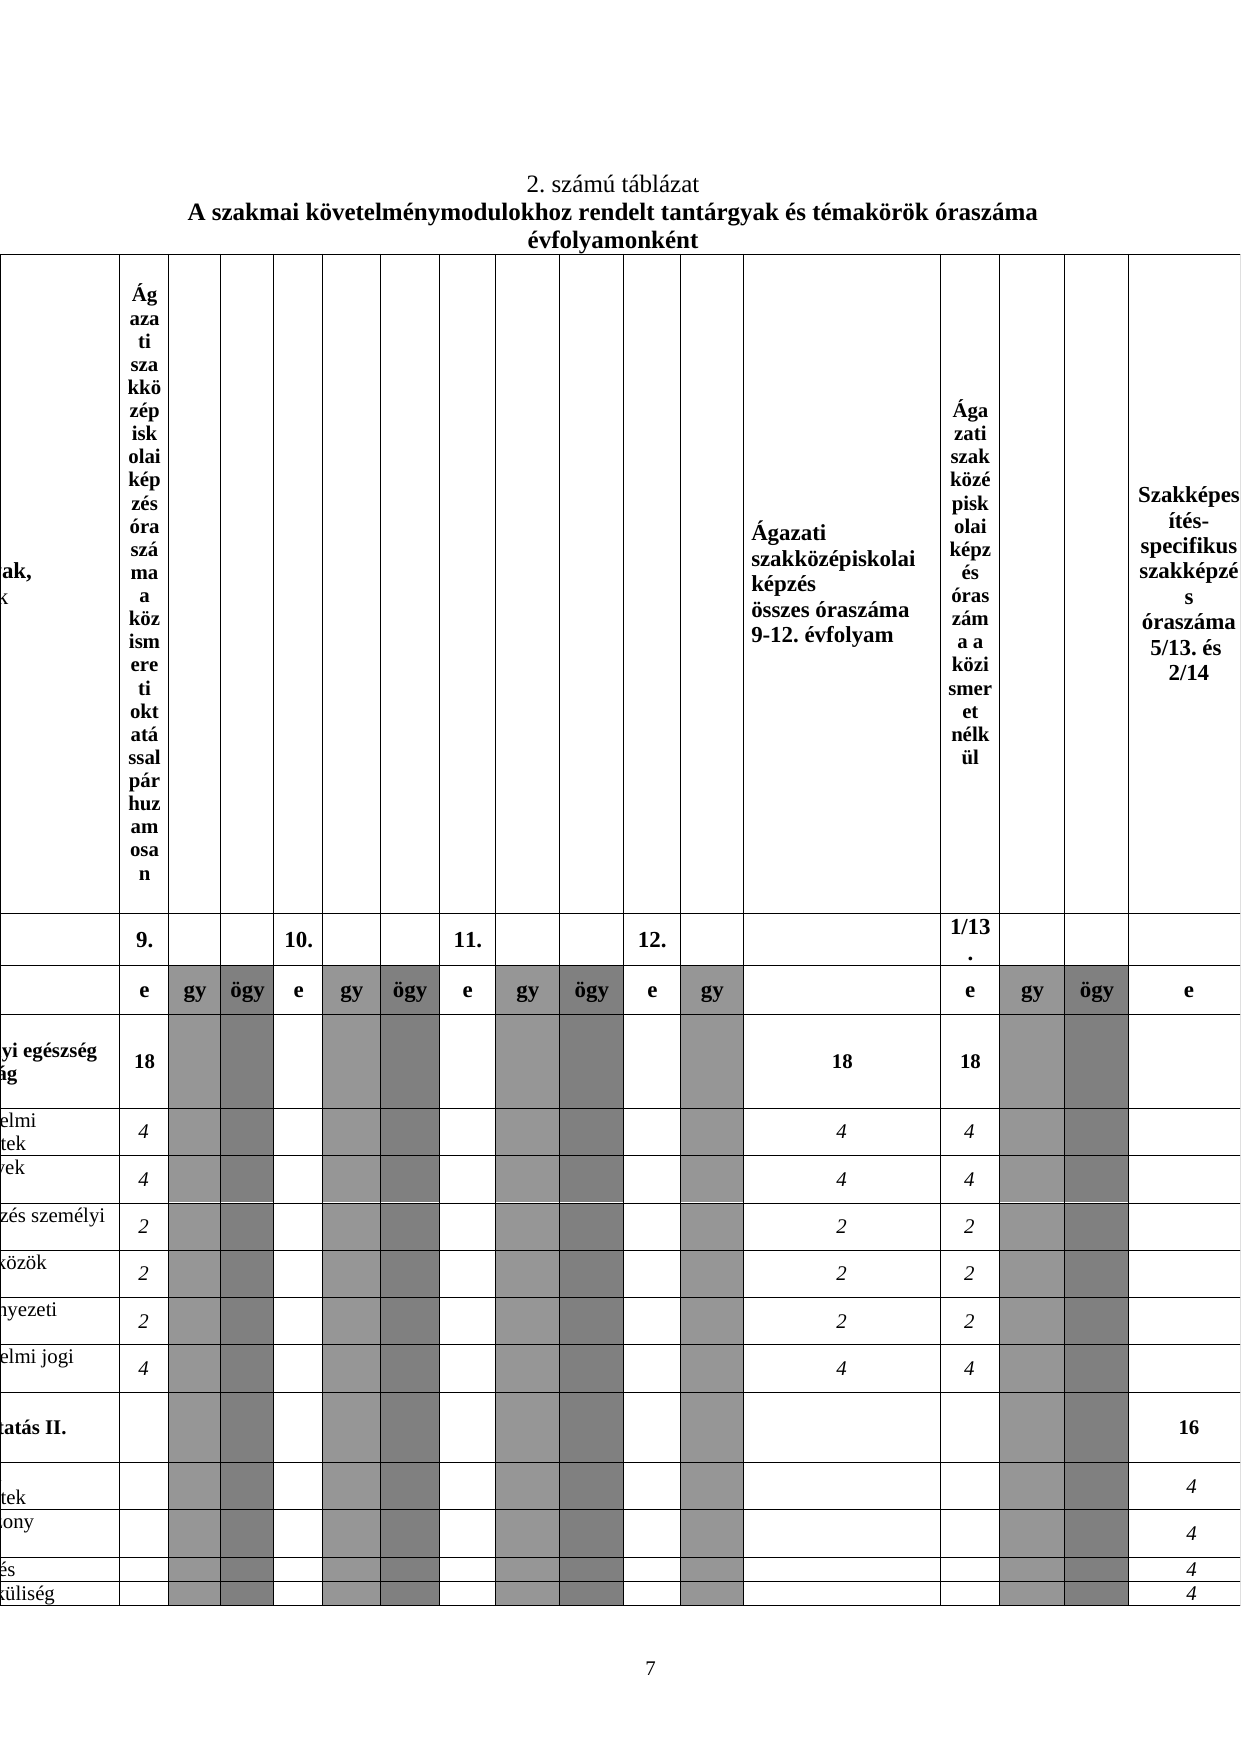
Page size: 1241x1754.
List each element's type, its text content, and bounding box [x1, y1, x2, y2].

table_cell [120, 1393, 168, 1462]
table_cell [440, 1156, 495, 1202]
table_cell Álláskeresés [1, 1558, 119, 1581]
table_cell [624, 1109, 680, 1155]
table_header Ágazati szakközépiskolai képzés összes óraszáma 9-12. évfolyam [744, 255, 940, 913]
table_cell [440, 1582, 495, 1605]
table_cell [221, 1558, 273, 1581]
text 2. számú táblázat [133, 171, 1093, 198]
table_cell 4 [120, 1156, 168, 1202]
table_cell [624, 1298, 680, 1344]
table_cell ögy [381, 966, 439, 1014]
table_cell [1065, 1582, 1128, 1605]
table_cell 4 [744, 1109, 940, 1155]
table_cell [169, 1251, 220, 1297]
table_cell 2 [744, 1251, 940, 1297]
table_cell [381, 1015, 439, 1108]
table_cell 2 [744, 1204, 940, 1250]
table_cell [1000, 1393, 1064, 1462]
table_cell [381, 1463, 439, 1509]
table_cell [221, 1582, 273, 1605]
table_cell 2 [120, 1298, 168, 1344]
table_cell [221, 1109, 273, 1155]
table_cell [560, 1109, 623, 1155]
table_cell 18 [941, 1015, 999, 1108]
table_cell [323, 1204, 380, 1250]
table_cell [1000, 1463, 1064, 1509]
table_cell [681, 914, 743, 965]
table_cell 2 [120, 1251, 168, 1297]
table_cell [381, 914, 439, 965]
table_cell gy [681, 966, 743, 1014]
table_cell [560, 1558, 623, 1581]
table_cell [323, 1510, 380, 1557]
table_cell [1129, 1204, 1240, 1250]
table_cell [1065, 1393, 1128, 1462]
table_cell [440, 1015, 495, 1108]
table_cell [381, 1582, 439, 1605]
table_cell 9. [120, 914, 168, 965]
table_cell 2 [941, 1204, 999, 1250]
table_cell [221, 1251, 273, 1297]
table_cell 11. [440, 914, 495, 965]
table_cell [624, 1510, 680, 1557]
table_cell [221, 1015, 273, 1108]
table_cell [496, 1345, 559, 1392]
table_cell [744, 914, 940, 965]
table_cell [1065, 1015, 1128, 1108]
table_cell [1000, 1251, 1064, 1297]
table_cell [323, 1156, 380, 1202]
table_cell 2 [941, 1251, 999, 1297]
table_cell [221, 1393, 273, 1462]
table_cell [440, 1558, 495, 1581]
table_cell [221, 914, 273, 965]
table_cell ögy [221, 966, 273, 1014]
table_cell [440, 1109, 495, 1155]
table_cell [221, 1204, 273, 1250]
table_cell 4 [744, 1345, 940, 1392]
table_cell [1000, 1015, 1064, 1108]
table_cell Foglalkoztatás II. [1, 1393, 119, 1462]
table_cell [274, 1345, 322, 1392]
table_cell [560, 1463, 623, 1509]
table_cell [681, 1015, 743, 1108]
table_cell [169, 1463, 220, 1509]
table_cell 4 [120, 1345, 168, 1392]
table_cell [1000, 1345, 1064, 1392]
table_cell Munkanélküliség [1, 1582, 119, 1605]
table_cell 4 [1129, 1558, 1240, 1581]
table_cell [120, 1558, 168, 1581]
table_cell [624, 1204, 680, 1250]
table_cell [169, 1345, 220, 1392]
table_header [169, 255, 220, 913]
table_cell 2 [744, 1298, 940, 1344]
table_cell [1000, 1558, 1064, 1581]
table_cell 4 [1129, 1582, 1240, 1605]
table_cell 2 [941, 1298, 999, 1344]
table_cell [1000, 1298, 1064, 1344]
table_cell [496, 1156, 559, 1202]
table_cell [941, 1393, 999, 1462]
table_cell [496, 1582, 559, 1605]
table_cell [744, 1558, 940, 1581]
table_cell ögy [1065, 966, 1128, 1014]
table_cell e [941, 966, 999, 1014]
table_cell 4 [744, 1156, 940, 1202]
table_cell 12. [624, 914, 680, 965]
table_cell 16 [1129, 1393, 1240, 1462]
table_cell [496, 1393, 559, 1462]
table_cell [381, 1345, 439, 1392]
table_cell [440, 1298, 495, 1344]
table_cell [560, 1015, 623, 1108]
table_cell [560, 1204, 623, 1250]
table_header Ágazati szakközépiskolai képzés óraszáma a közismereti oktatással párhuzamosan [120, 255, 168, 913]
table_cell [681, 1156, 743, 1202]
table_cell 4 [1129, 1463, 1240, 1509]
table_cell [624, 1345, 680, 1392]
table_header [1065, 255, 1128, 913]
table_cell [496, 1015, 559, 1108]
table_header [323, 255, 380, 913]
table_cell [440, 1393, 495, 1462]
table_cell [560, 1393, 623, 1462]
table_cell [169, 1393, 220, 1462]
table_cell [169, 1204, 220, 1250]
table_cell [624, 1156, 680, 1202]
table_cell [381, 1251, 439, 1297]
table_cell [120, 1582, 168, 1605]
table_cell [274, 1015, 322, 1108]
table_cell [560, 1510, 623, 1557]
table_cell [323, 1015, 380, 1108]
table_cell [681, 1393, 743, 1462]
table_cell [1065, 1345, 1128, 1392]
table_cell [274, 1204, 322, 1250]
table_cell [1065, 1510, 1128, 1557]
table_cell [941, 1510, 999, 1557]
table_cell [560, 1582, 623, 1605]
table_cell [120, 1510, 168, 1557]
table_cell 10. [274, 914, 322, 965]
table_cell [681, 1204, 743, 1250]
table_cell [496, 1298, 559, 1344]
table_cell [744, 966, 940, 1014]
table_cell [681, 1345, 743, 1392]
table_cell Munkavédelmi alapismeretek [1, 1109, 119, 1155]
table_cell [323, 1393, 380, 1462]
table_cell [681, 1510, 743, 1557]
table_cell [624, 1393, 680, 1462]
table_cell e [274, 966, 322, 1014]
table_cell 2 [120, 1204, 168, 1250]
table_cell [323, 1109, 380, 1155]
table_cell [381, 1204, 439, 1250]
table_header [381, 255, 439, 913]
table_cell [560, 1345, 623, 1392]
table_cell [744, 1393, 940, 1462]
table_cell [381, 1558, 439, 1581]
table_cell Munkaviszony létesítése [1, 1510, 119, 1557]
table_cell [381, 1510, 439, 1557]
table_cell [1000, 1109, 1064, 1155]
table_cell [1129, 1345, 1240, 1392]
table_header [496, 255, 559, 913]
table_cell [681, 1463, 743, 1509]
table_cell [1129, 1109, 1240, 1155]
table_cell Munkaeszközök biztonsága [1, 1251, 119, 1297]
table_cell [681, 1582, 743, 1605]
table_cell [120, 1463, 168, 1509]
table_cell [221, 1298, 273, 1344]
table_cell [681, 1558, 743, 1581]
table_cell [274, 1582, 322, 1605]
table_cell [323, 1582, 380, 1605]
table_cell e [1129, 966, 1240, 1014]
table_cell 4 [941, 1156, 999, 1202]
table_cell [1065, 1156, 1128, 1202]
table_cell [169, 1015, 220, 1108]
table_cell [624, 1463, 680, 1509]
table_cell [1000, 1156, 1064, 1202]
table_cell [274, 1393, 322, 1462]
table_cell [381, 1393, 439, 1462]
table_cell [941, 1463, 999, 1509]
table_cell 4 [941, 1109, 999, 1155]
table_cell [381, 1298, 439, 1344]
table_cell Munkahelyek kialakítása [1, 1156, 119, 1202]
table_cell [560, 1251, 623, 1297]
table_cell 4 [120, 1109, 168, 1155]
table_cell [941, 1582, 999, 1605]
table_cell [1129, 914, 1240, 965]
table_cell [440, 1251, 495, 1297]
table_cell Munkajogi alapismeretek [1, 1463, 119, 1509]
table_cell [274, 1156, 322, 1202]
table_header [624, 255, 680, 913]
table_cell [1065, 1463, 1128, 1509]
table_cell [744, 1582, 940, 1605]
table_cell [323, 914, 380, 965]
table_cell [440, 1345, 495, 1392]
table_cell [381, 1156, 439, 1202]
table_cell [169, 1156, 220, 1202]
table_cell [681, 1251, 743, 1297]
table_header Szakképesítés-specifikus szakképzés óraszáma 5/13. és 2/14 [1129, 255, 1240, 913]
table_cell [274, 1463, 322, 1509]
table_cell [496, 1558, 559, 1581]
table_cell [274, 1109, 322, 1155]
table_cell [681, 1298, 743, 1344]
table_cell [496, 1463, 559, 1509]
table_cell [681, 1109, 743, 1155]
table_cell [560, 914, 623, 965]
table_cell [1, 914, 119, 965]
table_cell [169, 1109, 220, 1155]
table_cell [1065, 1204, 1128, 1250]
table_cell 4 [1129, 1510, 1240, 1557]
table_header Tantárgyak, témakörök [1, 255, 119, 913]
table_cell [744, 1510, 940, 1557]
table_cell [274, 1251, 322, 1297]
text A szakmai követelménymodulokhoz rendelt tantárgyak és témakörök óraszáma évfolyamonként [133, 198, 1093, 254]
table_cell [560, 1298, 623, 1344]
table_cell [496, 1204, 559, 1250]
table_cell ögy [560, 966, 623, 1014]
table_cell [381, 1109, 439, 1155]
table_header [1000, 255, 1064, 913]
table_cell gy [496, 966, 559, 1014]
table_cell [1129, 1298, 1240, 1344]
table_cell [169, 914, 220, 965]
table_header Ágazati szakközépiskolai képzés óraszáma a közismeret nélkül [941, 255, 999, 913]
table_cell [624, 1582, 680, 1605]
table_cell [323, 1463, 380, 1509]
table_cell 4 [941, 1345, 999, 1392]
table_cell [1129, 1015, 1240, 1108]
table_cell [744, 1463, 940, 1509]
table_cell 1/13. [941, 914, 999, 965]
table_cell [560, 1156, 623, 1202]
table_cell gy [323, 966, 380, 1014]
table_cell [274, 1298, 322, 1344]
table_cell Munkahelyi egészség és biztonság [1, 1015, 119, 1108]
table_header [221, 255, 273, 913]
table_cell Munkakörnyezeti hatások [1, 1298, 119, 1344]
table_cell e [440, 966, 495, 1014]
table_cell gy [169, 966, 220, 1014]
table_cell e [624, 966, 680, 1014]
table_cell [169, 1510, 220, 1557]
table_header [274, 255, 322, 913]
table_cell [1065, 1298, 1128, 1344]
table_cell [1129, 1251, 1240, 1297]
table_cell [440, 1204, 495, 1250]
table_cell Munkavédelmi jogi ismeretek [1, 1345, 119, 1392]
table_header [560, 255, 623, 913]
table_cell [169, 1558, 220, 1581]
table_cell [1000, 914, 1064, 965]
table_cell [496, 914, 559, 965]
table_cell [1065, 1558, 1128, 1581]
table_cell e [120, 966, 168, 1014]
table_cell [1000, 1510, 1064, 1557]
table_cell [1065, 1251, 1128, 1297]
table_cell [1000, 1204, 1064, 1250]
table_cell gy [1000, 966, 1064, 1014]
table_cell [274, 1558, 322, 1581]
table_cell [169, 1582, 220, 1605]
table_cell [624, 1251, 680, 1297]
table_cell [496, 1510, 559, 1557]
table_cell [624, 1015, 680, 1108]
table_cell [1065, 914, 1128, 965]
table_cell [221, 1510, 273, 1557]
table_cell [169, 1298, 220, 1344]
table_cell [323, 1558, 380, 1581]
table_cell Munkavégzés személyi feltételei [1, 1204, 119, 1250]
table_cell 18 [744, 1015, 940, 1108]
table_header [681, 255, 743, 913]
table_cell [1000, 1582, 1064, 1605]
table_cell [323, 1251, 380, 1297]
table_cell [496, 1251, 559, 1297]
table_cell [1, 966, 119, 1014]
table_cell [323, 1345, 380, 1392]
table_cell [323, 1298, 380, 1344]
table_cell [274, 1510, 322, 1557]
table_cell [941, 1558, 999, 1581]
table_cell [440, 1463, 495, 1509]
table_cell [440, 1510, 495, 1557]
table_cell [496, 1109, 559, 1155]
table_cell [1065, 1109, 1128, 1155]
table_cell 18 [120, 1015, 168, 1108]
table_header [440, 255, 495, 913]
table_cell [624, 1558, 680, 1581]
table_cell [221, 1463, 273, 1509]
table_cell [221, 1156, 273, 1202]
table_cell [221, 1345, 273, 1392]
table_cell [1129, 1156, 1240, 1202]
